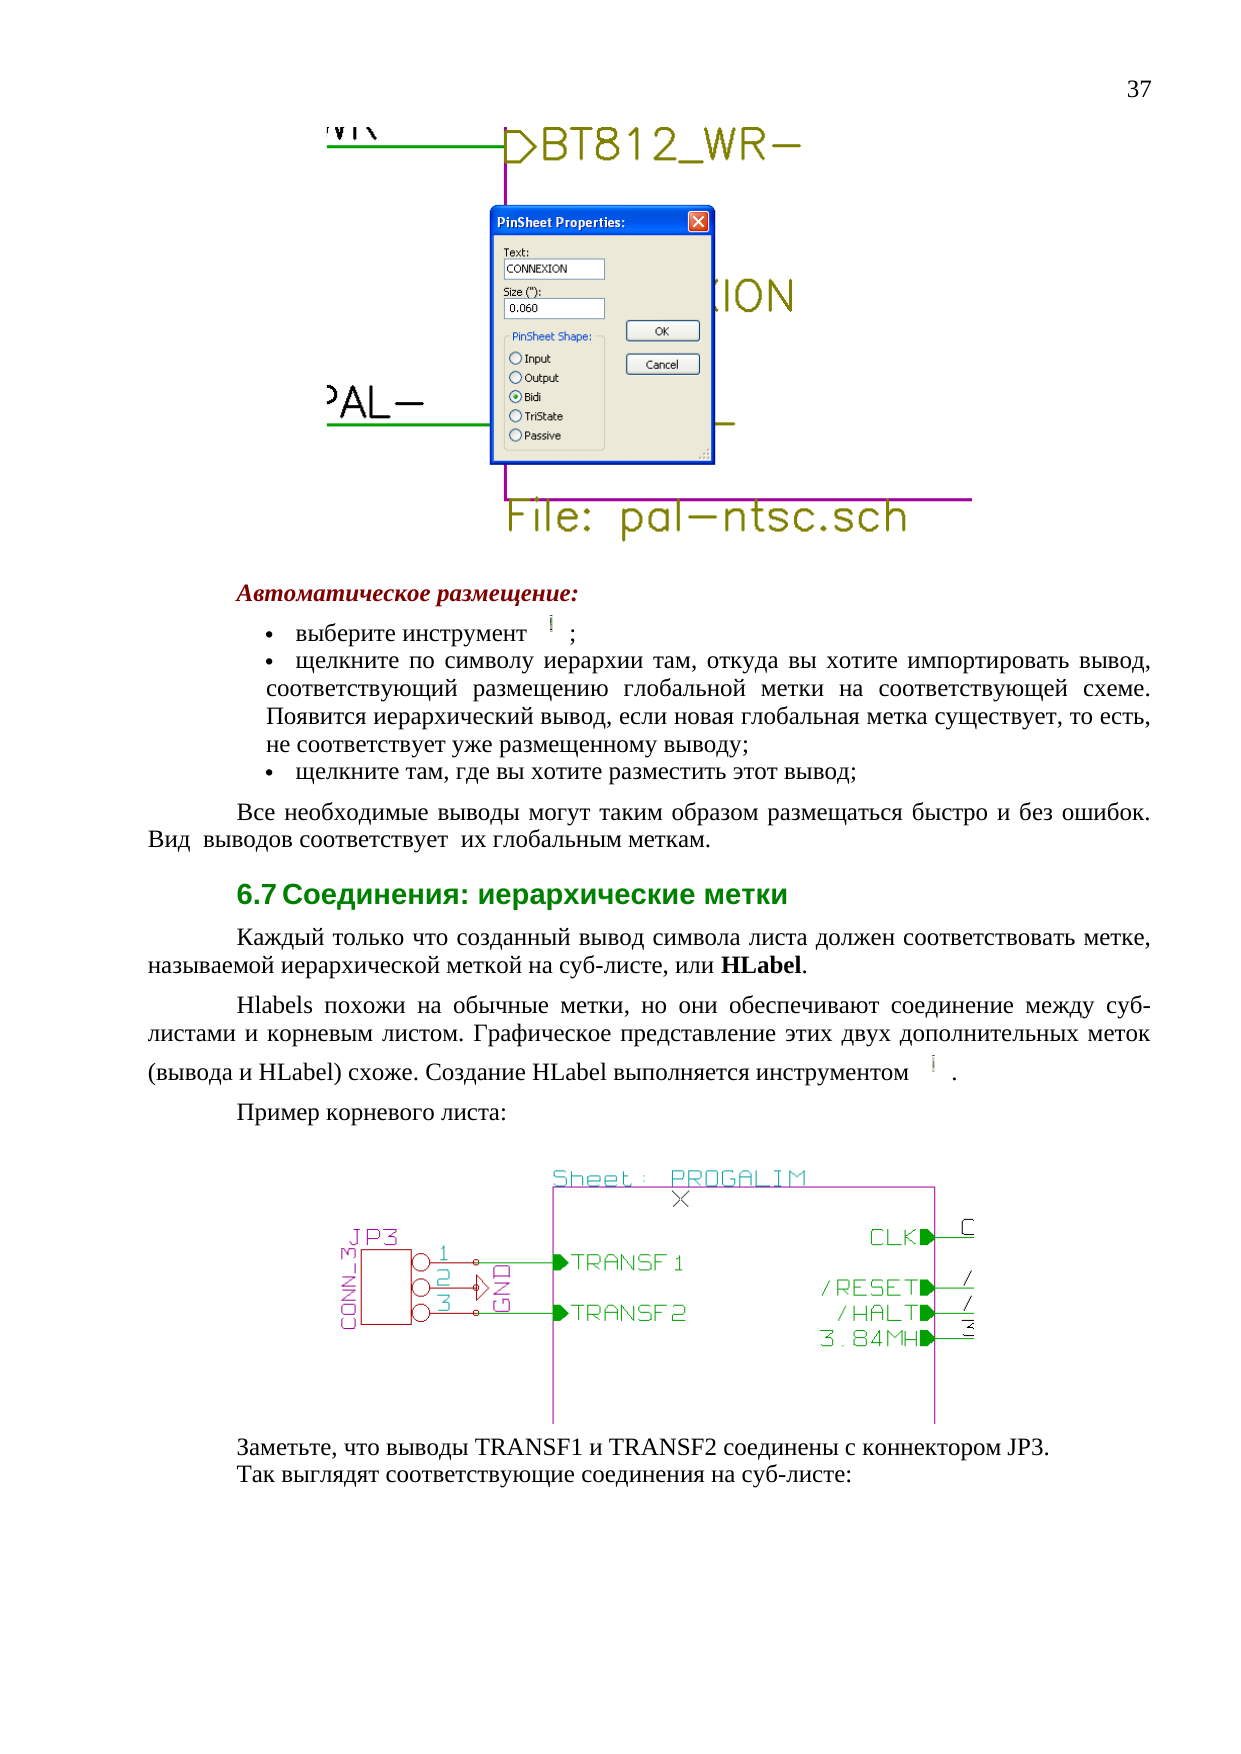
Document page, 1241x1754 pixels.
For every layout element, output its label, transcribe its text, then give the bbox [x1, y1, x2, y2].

list щелкните там, где вы хотите разместить этот вывод; [266, 757, 1152, 785]
text Пример корневого листа: [148, 1098, 1152, 1126]
text Hlabels похожи на обычные метки, но они обеспечивают соединение между суб-листами и корневым листом. Графическое представление этих двух дополнительных меток (вывода и HLabel) схоже. Создание HLabel выполняется инструментом . [148, 991, 1152, 1086]
text Автоматическое размещение: [148, 579, 1152, 607]
text Так выглядят соответствующие соединения на суб-листе: [148, 1461, 1152, 1488]
subtitle Соединения: иерархические метки [148, 878, 1152, 911]
list выберите инструмент ; [266, 607, 1152, 647]
text Заметьте, что выводы TRANSF1 и TRANSF2 соединены с коннектором JP3. [148, 1433, 1152, 1461]
text Каждый только что созданный вывод символа листа должен соответствовать метке, называемой иерархической меткой на суб-листе, или HLabel. [148, 923, 1152, 978]
picture [549, 615, 553, 632]
text Все необходимые выводы могут таким образом размещаться быстро и без ошибок. Вид выводов соответствует их глобальным меткам. [148, 798, 1152, 853]
list щелкните по символу иерархии там, откуда вы хотите импортировать вывод, соответствующий размещению глобальной метки на соответствующей схеме. Появится иерархический вывод, если новая глобальная метка существует, то есть, не соответствует уже размещенному выводу; [266, 647, 1152, 757]
